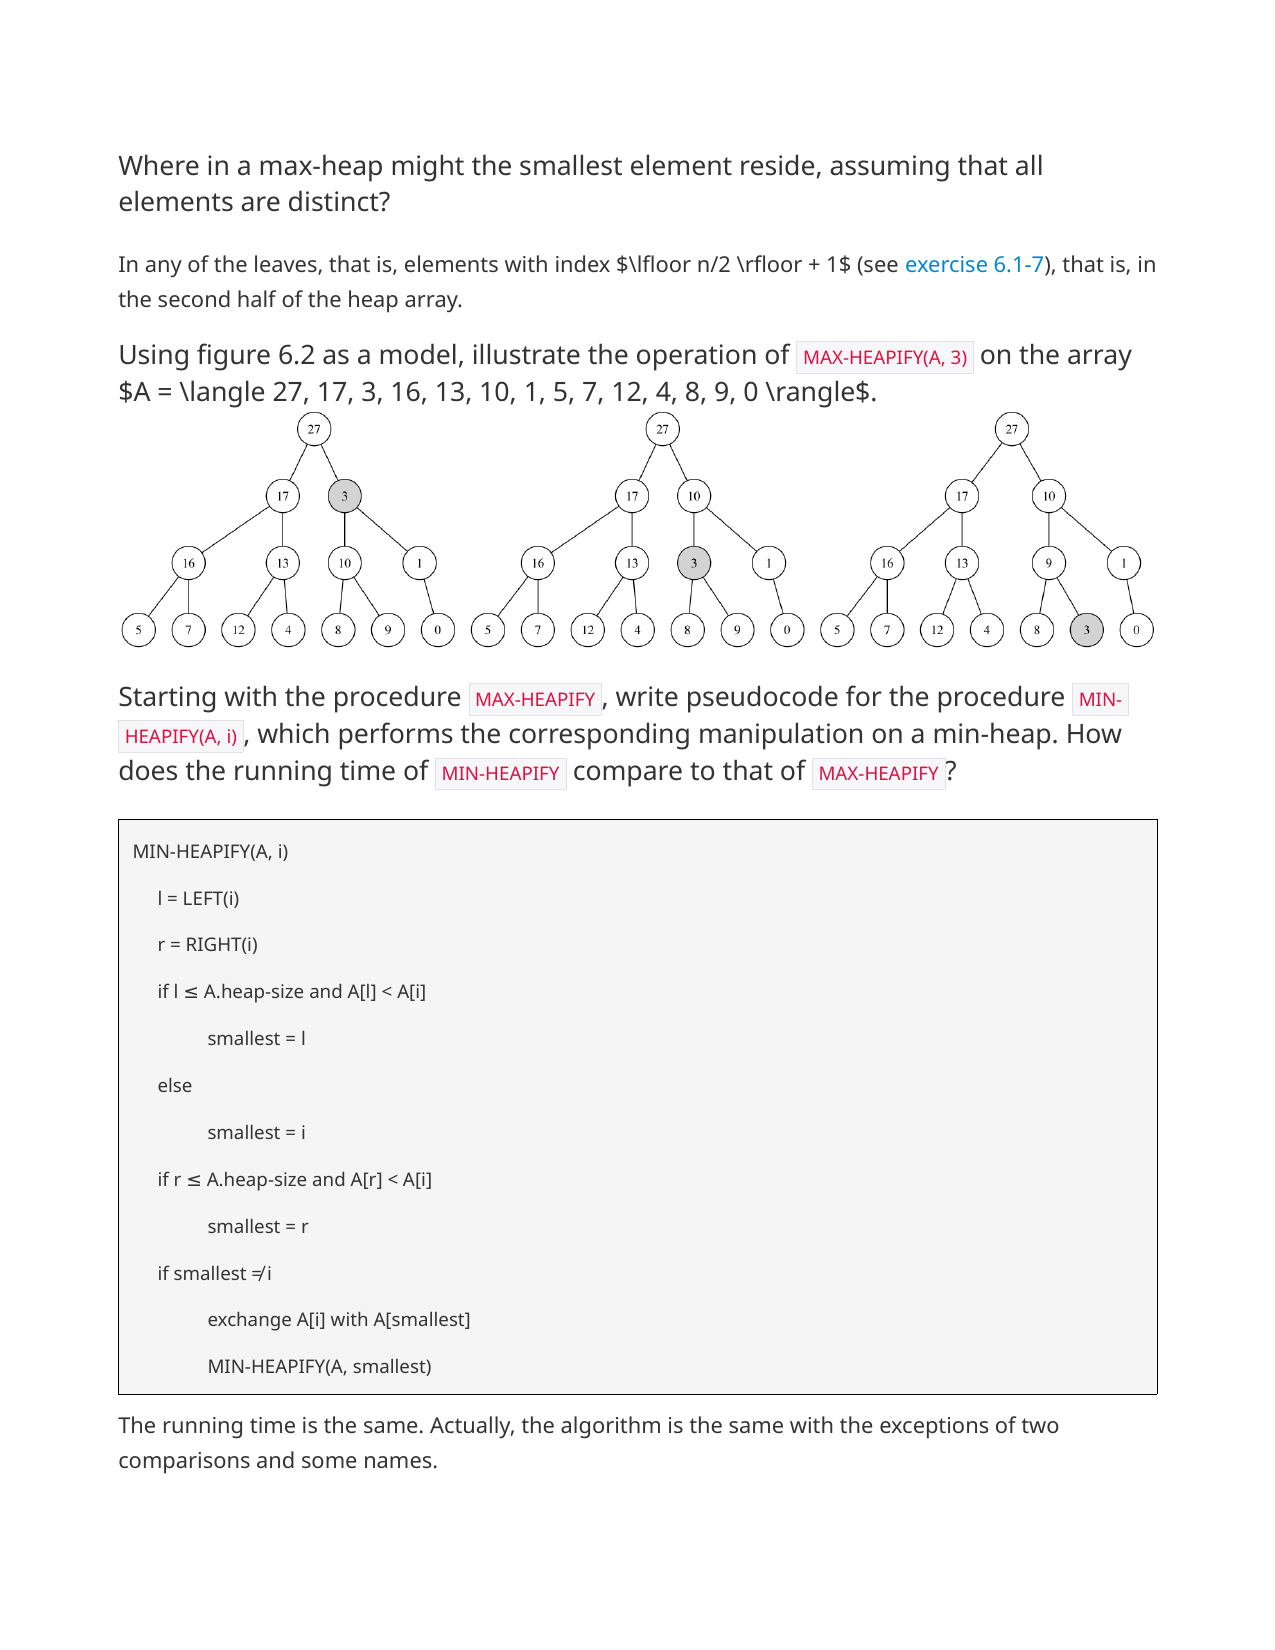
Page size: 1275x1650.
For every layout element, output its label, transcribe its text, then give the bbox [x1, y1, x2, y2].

text l = LEFT(i) [119, 866, 1157, 911]
text smallest = l [119, 1006, 1157, 1052]
text Using figure 6.2 as a model, illustrate the operation of MAX-HEAPIFY(A, 3) on the array $A = \langle 27, 17, 3, 16, 13, 10, 1, 5, 7, 12, 4, 8, 9, 0 \rangle$. [118, 336, 1157, 408]
text r = RIGHT(i) [119, 913, 1157, 958]
text Starting with the procedure MAX-HEAPIFY, write pseudocode for the procedure MIN-HEAPIFY(A, i), which performs the corresponding manipulation on a min-heap. How does the running time of MIN-HEAPIFY compare to that of MAX-HEAPIFY? [118, 678, 1157, 789]
text if smallest ≠ i [119, 1241, 1157, 1286]
text exchange A[i] with A[smallest] [119, 1288, 1157, 1333]
text MIN-HEAPIFY(A, smallest) [119, 1334, 1157, 1394]
text if l ≤ A.heap-size and A[l] < A[i] [119, 959, 1157, 1005]
text smallest = i [119, 1100, 1157, 1146]
text The running time is the same. Actually, the algorithm is the same with the exceptions of two comparisons and some names. [118, 1410, 1157, 1475]
text In any of the leaves, that is, elements with index $\lfloor n/2 \rfloor + 1$ (see exercise 6.1-7), that is, in the second half of the heap array. [118, 249, 1157, 314]
text smallest = r [119, 1194, 1157, 1239]
picture [118, 408, 1157, 650]
text else [119, 1053, 1157, 1099]
text MIN-HEAPIFY(A, i) [119, 820, 1157, 864]
text if r ≤ A.heap-size and A[r] < A[i] [119, 1147, 1157, 1192]
text Where in a max-heap might the smallest element reside, assuming that all elements are distinct? [118, 147, 1157, 219]
